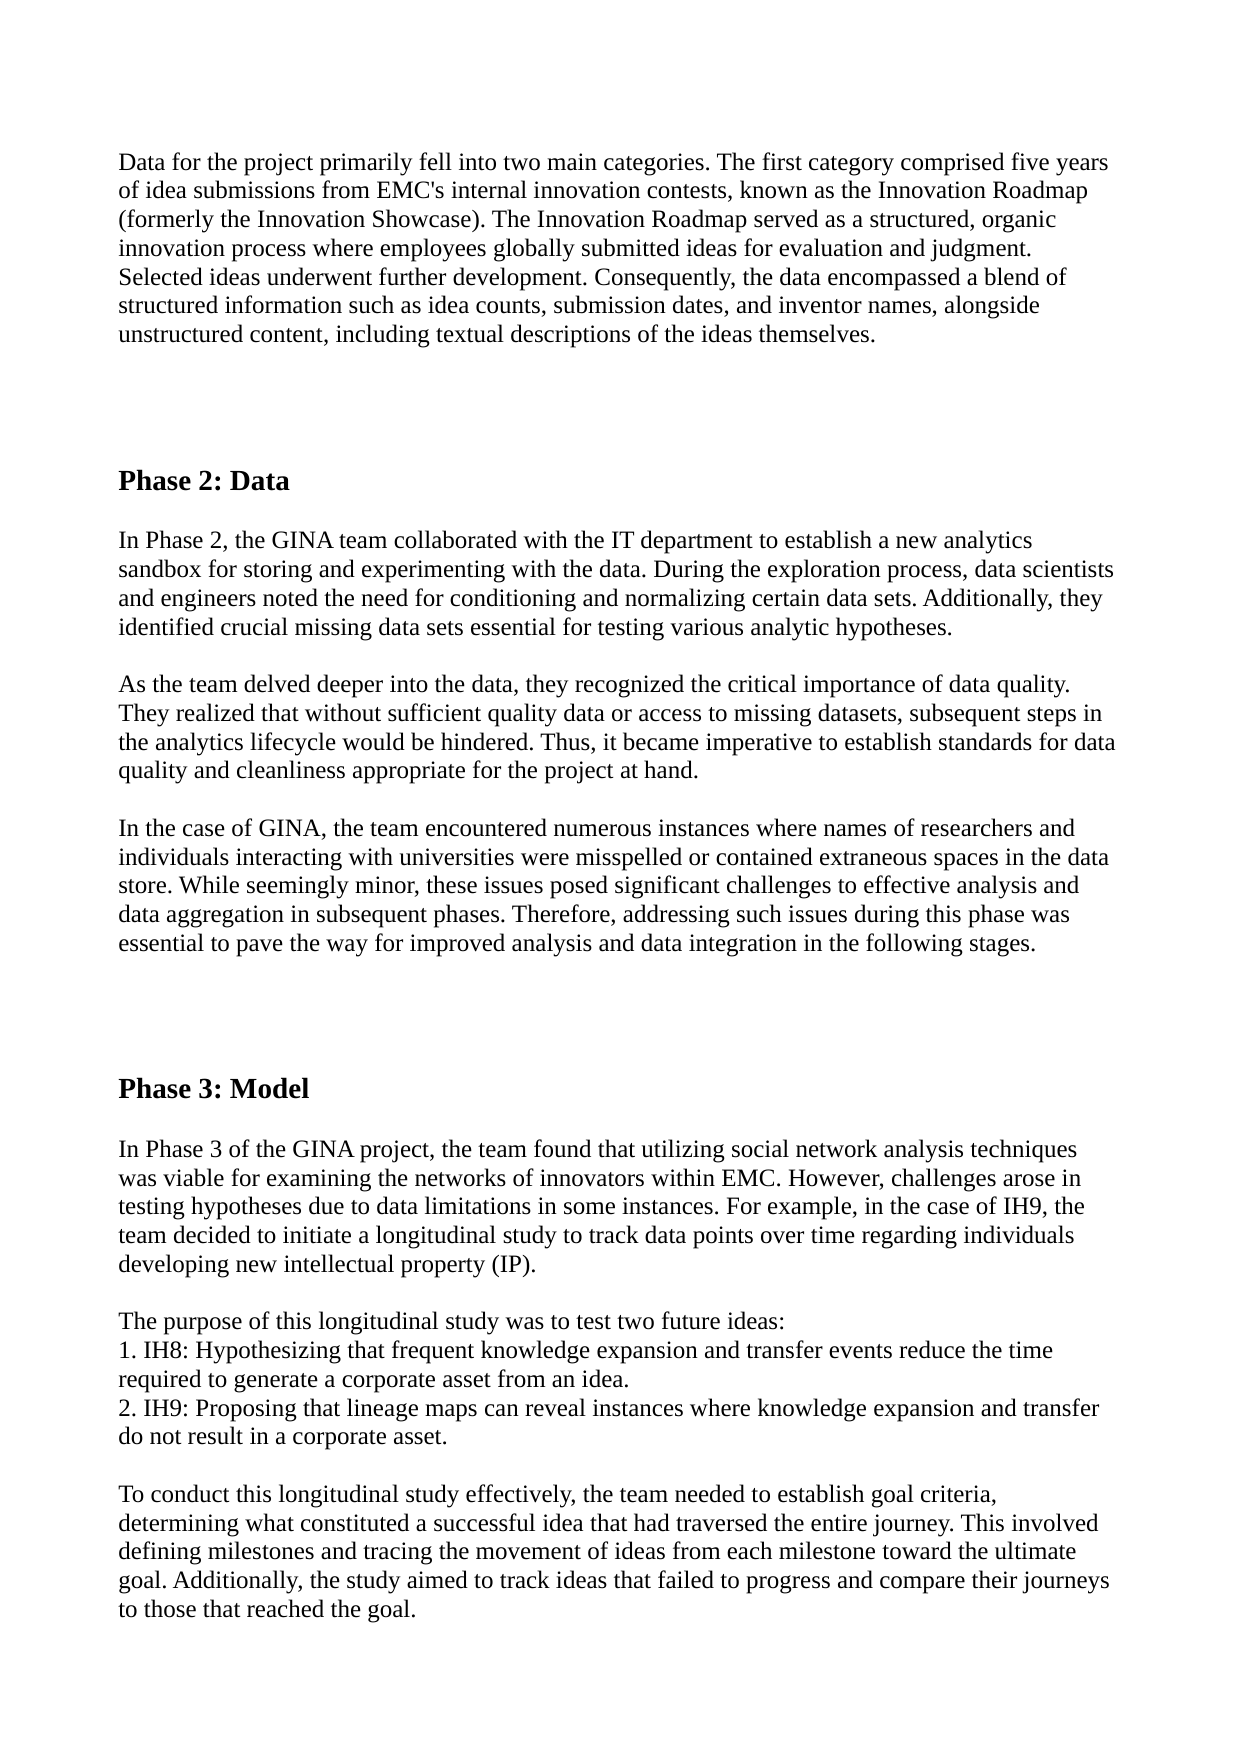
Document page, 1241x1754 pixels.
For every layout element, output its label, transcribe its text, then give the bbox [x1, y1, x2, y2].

text In Phase 2, the GINA team collaborated with the IT department to establish a new analytics sandbox for storing and experimenting with the data. During the exploration process, data scientists and engineers noted the need for conditioning and normalizing certain data sets. Additionally, they identified crucial missing data sets essential for testing various analytic hypotheses. [118, 525, 1122, 640]
text 2. IH9: Proposing that lineage maps can reveal instances where knowledge expansion and transfer do not result in a corporate asset. [118, 1393, 1122, 1450]
text In Phase 3 of the GINA project, the team found that utilizing social network analysis techniques was viable for examining the networks of innovators within EMC. However, challenges arose in testing hypotheses due to data limitations in some instances. For example, in the case of IH9, the team decided to initiate a longitudinal study to track data points over time regarding individuals developing new intellectual property (IP). [118, 1134, 1122, 1278]
text As the team delved deeper into the data, they recognized the critical importance of data quality. They realized that without sufficient quality data or access to missing datasets, subsequent steps in the analytics lifecycle would be hindered. Thus, it became imperative to establish standards for data quality and cleanliness appropriate for the project at hand. [118, 669, 1122, 784]
text 1. IH8: Hypothesizing that frequent knowledge expansion and transfer events reduce the time required to generate a corporate asset from an idea. [118, 1335, 1122, 1393]
text The purpose of this longitudinal study was to test two future ideas: [118, 1306, 1122, 1335]
text Phase 2: Data [118, 463, 1122, 497]
text To conduct this longitudinal study effectively, the team needed to establish goal criteria, determining what constituted a successful idea that had traversed the entire journey. This involved defining milestones and tracing the movement of ideas from each milestone toward the ultimate goal. Additionally, the study aimed to track ideas that failed to progress and compare their journeys to those that reached the goal. [118, 1479, 1122, 1623]
text Data for the project primarily fell into two main categories. The first category comprised five years of idea submissions from EMC's internal innovation contests, known as the Innovation Roadmap (formerly the Innovation Showcase). The Innovation Roadmap served as a structured, organic innovation process where employees globally submitted ideas for evaluation and judgment. Selected ideas underwent further development. Consequently, the data encompassed a blend of structured information such as idea counts, submission dates, and inventor names, alongside unstructured content, including textual descriptions of the ideas themselves. [118, 147, 1122, 348]
text In the case of GINA, the team encountered numerous instances where names of researchers and individuals interacting with universities were misspelled or contained extraneous spaces in the data store. While seemingly minor, these issues posed significant challenges to effective analysis and data aggregation in subsequent phases. Therefore, addressing such issues during this phase was essential to pave the way for improved analysis and data integration in the following stages. [118, 813, 1122, 957]
text Phase 3: Model [118, 1072, 1122, 1105]
